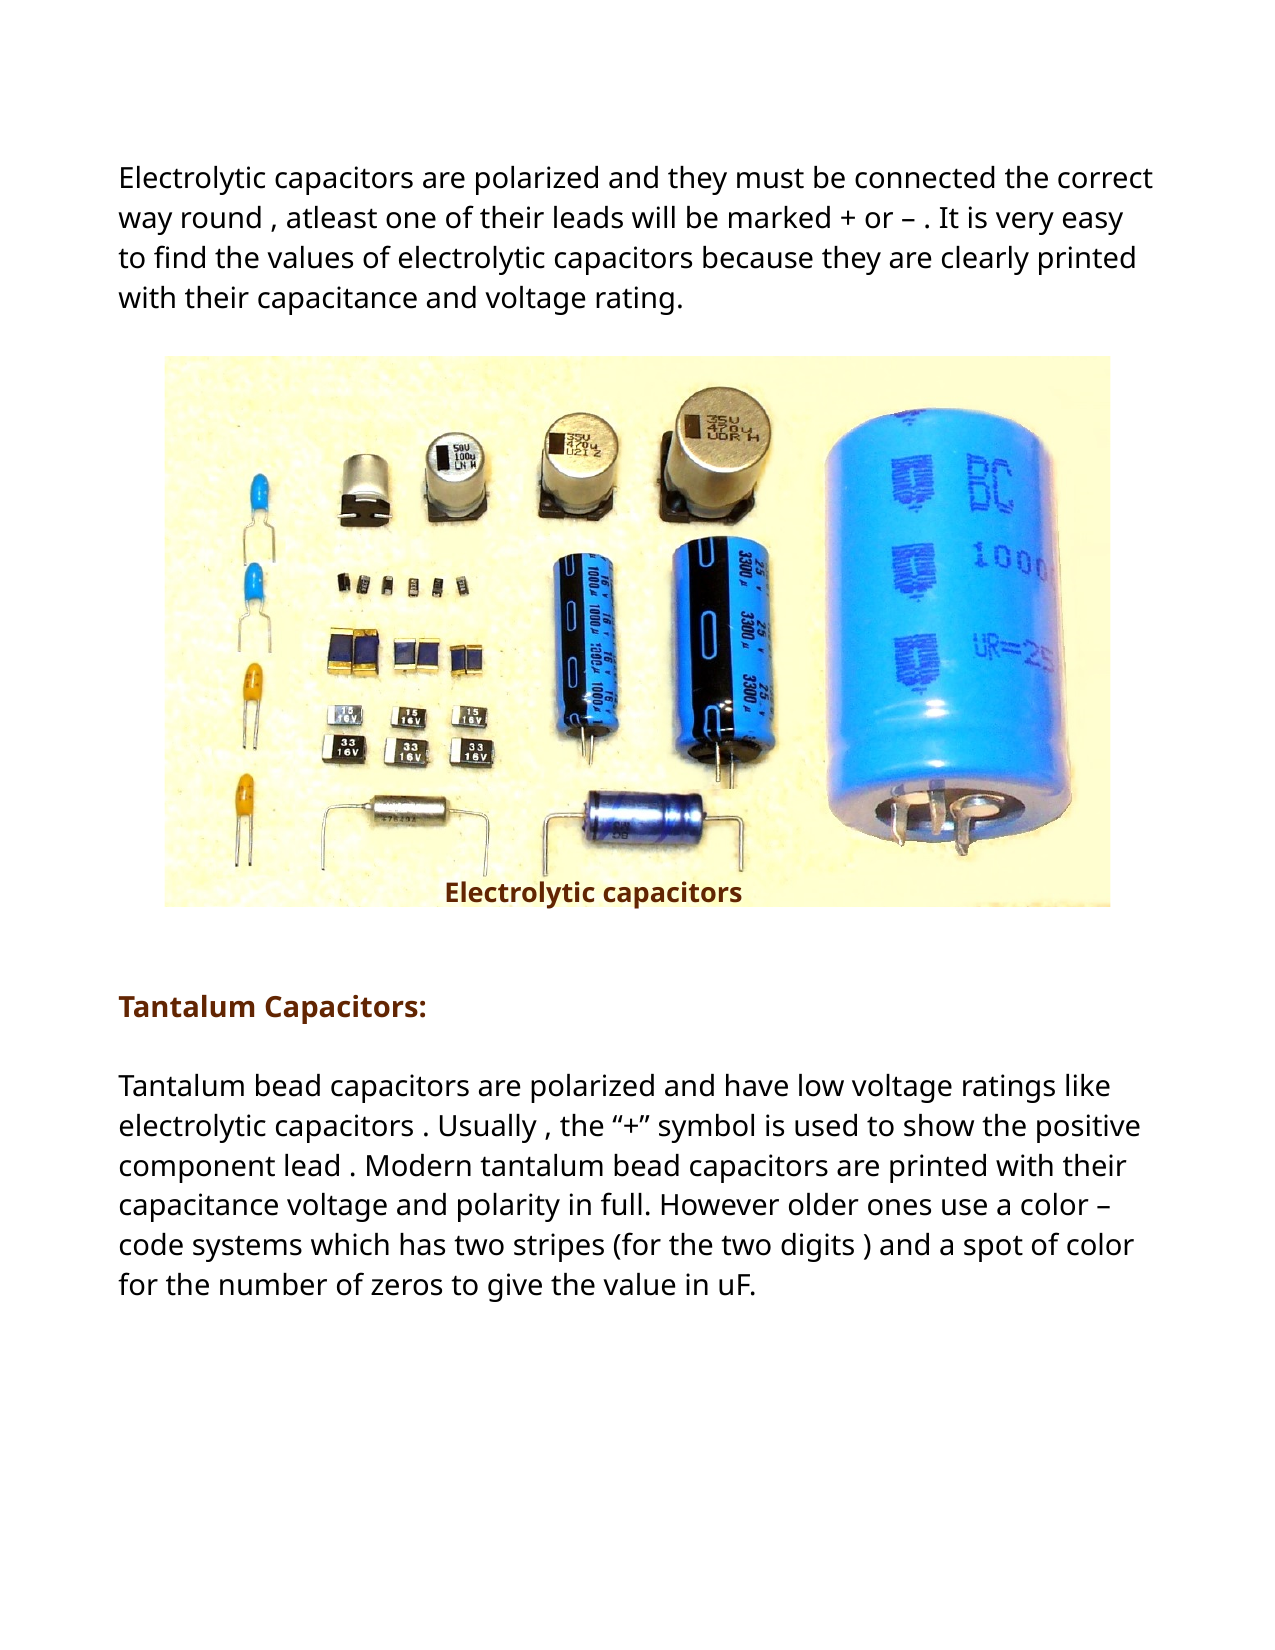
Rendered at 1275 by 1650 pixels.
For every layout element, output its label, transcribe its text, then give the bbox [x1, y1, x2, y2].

text Electrolytic capacitors are polarized and they must be connected the correct way round , atleast one of their leads will be marked + or – . It is very easy to find the values of electrolytic capacitors because they are clearly printed with their capacitance and voltage rating. [118, 158, 1157, 317]
picture [164, 356, 1111, 907]
picture [638, 890, 644, 899]
text Tantalum bead capacitors are polarized and have low voltage ratings like electrolytic capacitors . Usually , the “+” symbol is used to show the positive component lead . Modern tantalum bead capacitors are printed with their capacitance voltage and polarity in full. However older ones use a color – code systems which has two stripes (for the two digits ) and a spot of color for the number of zeros to give the value in uF. [118, 1066, 1157, 1304]
text Tantalum Capacitors: [118, 986, 1157, 1026]
